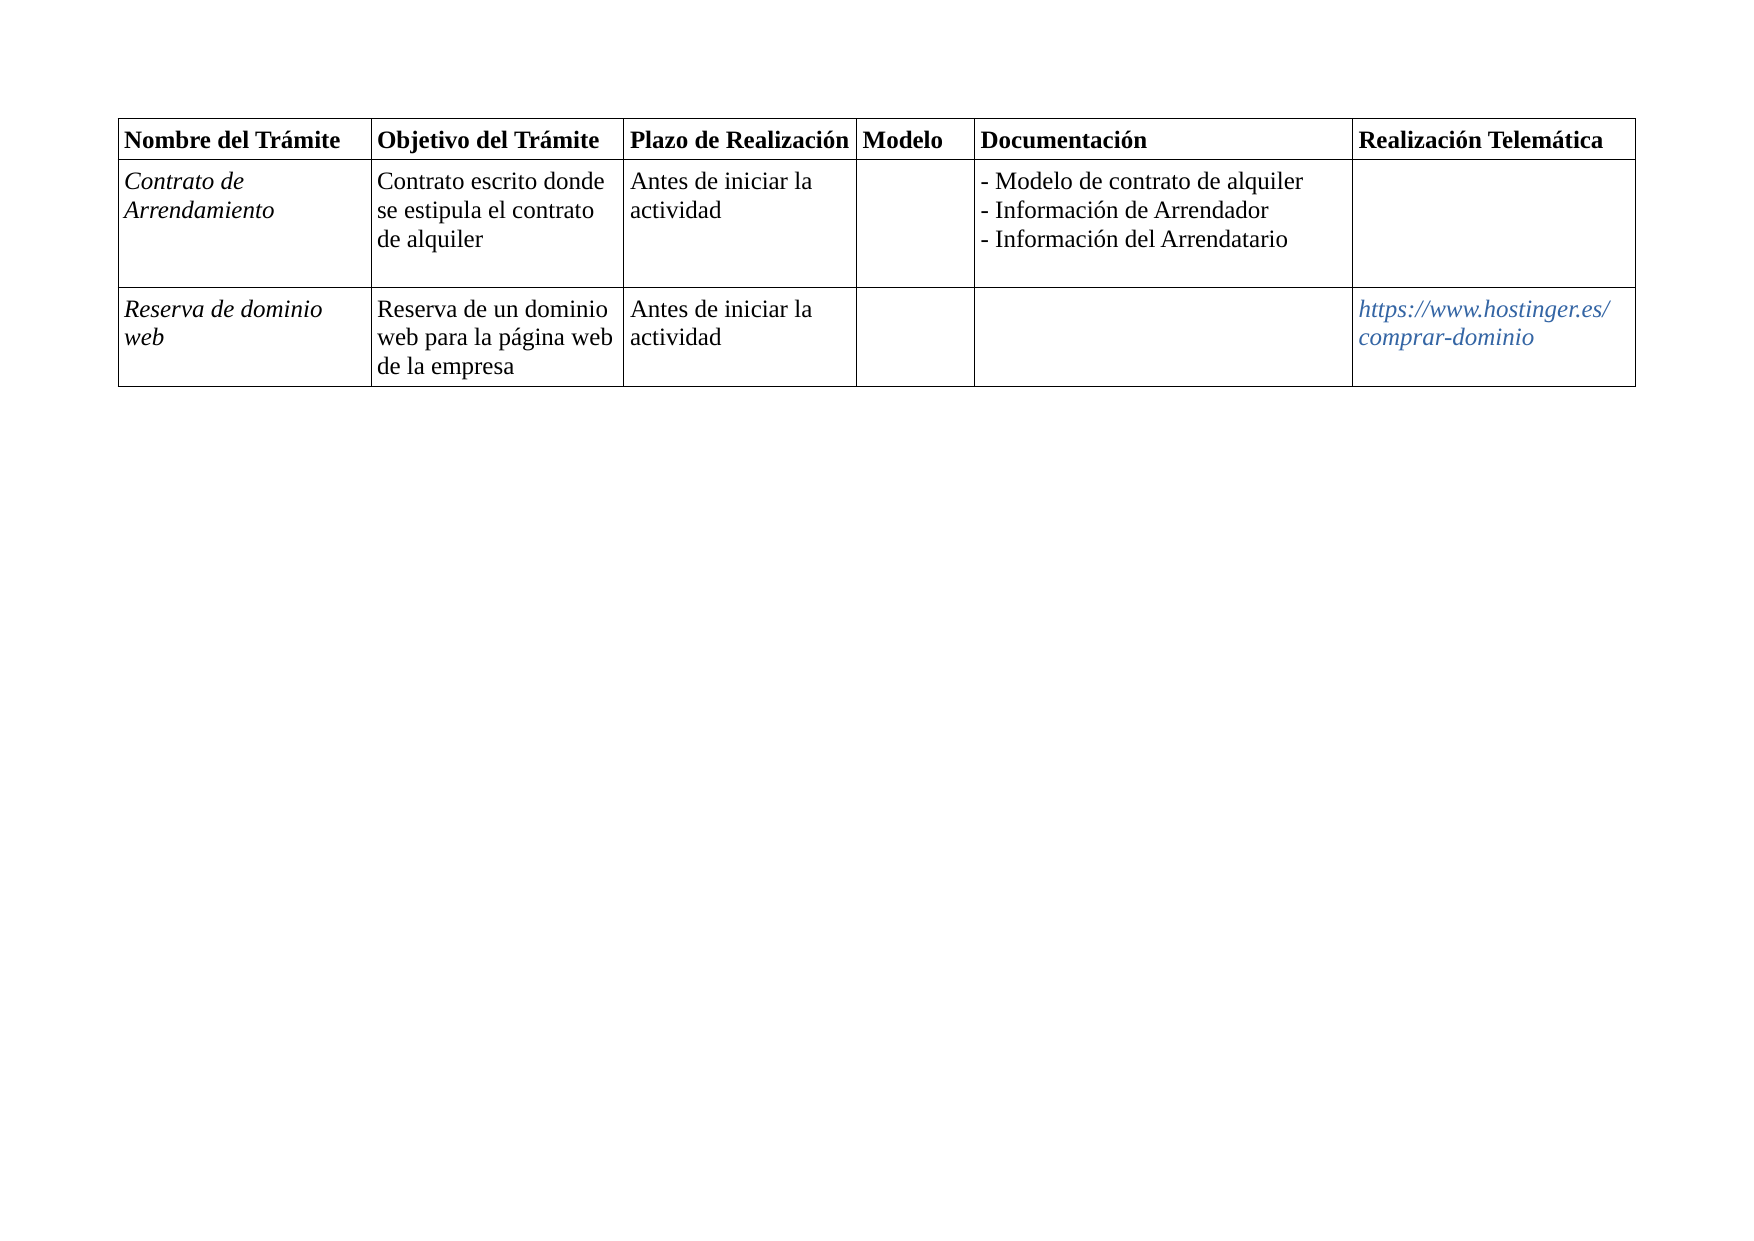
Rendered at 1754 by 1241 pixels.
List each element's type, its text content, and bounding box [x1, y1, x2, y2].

table_cell Antes de iniciar la actividad [624, 160, 856, 287]
table_header Objetivo del Trámite [372, 119, 623, 159]
table_header Documentación [975, 119, 1352, 159]
table_cell https://www.hostinger.es/comprar-dominio [1353, 288, 1635, 386]
table_cell Antes de iniciar la actividad [624, 288, 856, 386]
table_cell Reserva de dominio web [119, 288, 371, 386]
table_cell - Modelo de contrato de alquiler - Información de Arrendador - Información del Arrendatario [975, 160, 1352, 287]
table_cell [857, 160, 974, 287]
table_header Nombre del Trámite [119, 119, 371, 159]
table_cell [857, 288, 974, 386]
table_cell [1353, 160, 1635, 287]
table_cell Contrato escrito donde se estipula el contrato de alquiler [372, 160, 623, 287]
table_cell [975, 288, 1352, 386]
table_cell Reserva de un dominio web para la página web de la empresa [372, 288, 623, 386]
table_header Realización Telemática [1353, 119, 1635, 159]
table_header Modelo [857, 119, 974, 159]
table_header Plazo de Realización [624, 119, 856, 159]
table_cell Contrato de Arrendamiento [119, 160, 371, 287]
